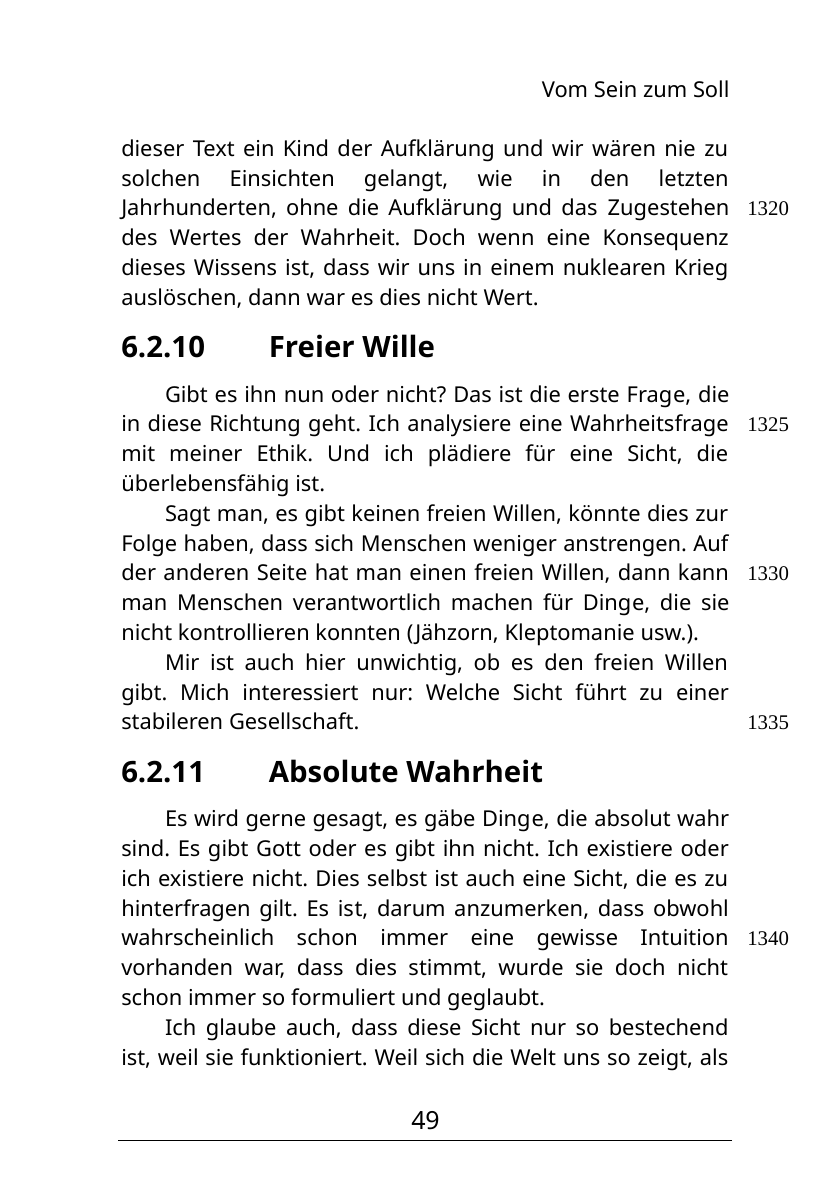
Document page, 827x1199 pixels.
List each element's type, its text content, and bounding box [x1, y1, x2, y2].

text dieser Text ein Kind der Aufklärung und wir wären nie zu solchen Einsichten gelangt, wie in den letzten Jahrhunderten, ohne die Aufklärung und das Zugestehen des Wertes der Wahrheit. Doch wenn eine Konsequenz dieses Wissens ist, dass wir uns in einem nuklearen Krieg auslöschen, dann war es dies nicht Wert. [121, 133, 729, 311]
subtitle Freier Wille [121, 326, 729, 366]
text Ich glaube auch, dass diese Sicht nur so bestechend ist, weil sie funktioniert. Weil sich die Welt uns so zeigt, als [121, 1012, 729, 1071]
text Gibt es ihn nun oder nicht? Das ist die erste Frage, die in diese Richtung geht. Ich analysiere eine Wahrheitsfrage mit meiner Ethik. Und ich plädiere für eine Sicht, die überlebensfähig ist. [121, 378, 729, 498]
subtitle Absolute Wahrheit [121, 751, 729, 791]
text Mir ist auch hier unwichtig, ob es den freien Willen gibt. Mich interessiert nur: Welche Sicht führt zu einer stabileren Gesellschaft. [121, 647, 729, 736]
text Sagt man, es gibt keinen freien Willen, könnte dies zur Folge haben, dass sich Menschen weniger anstrengen. Auf der anderen Seite hat man einen freien Willen, dann kann man Menschen verantwortlich machen für Dinge, die sie nicht kontrollieren konnten (Jähzorn, Kleptomanie usw.). [121, 498, 729, 647]
text Es wird gerne gesagt, es gäbe Dinge, die absolut wahr sind. Es gibt Gott oder es gibt ihn nicht. Ich existiere oder ich existiere nicht. Dies selbst ist auch eine Sicht, die es zu hinterfragen gilt. Es ist, darum anzumerken, dass obwohl wahrscheinlich schon immer eine gewisse Intuition vorhanden war, dass dies stimmt, wurde sie doch nicht schon immer so formuliert und geglaubt. [121, 803, 729, 1012]
